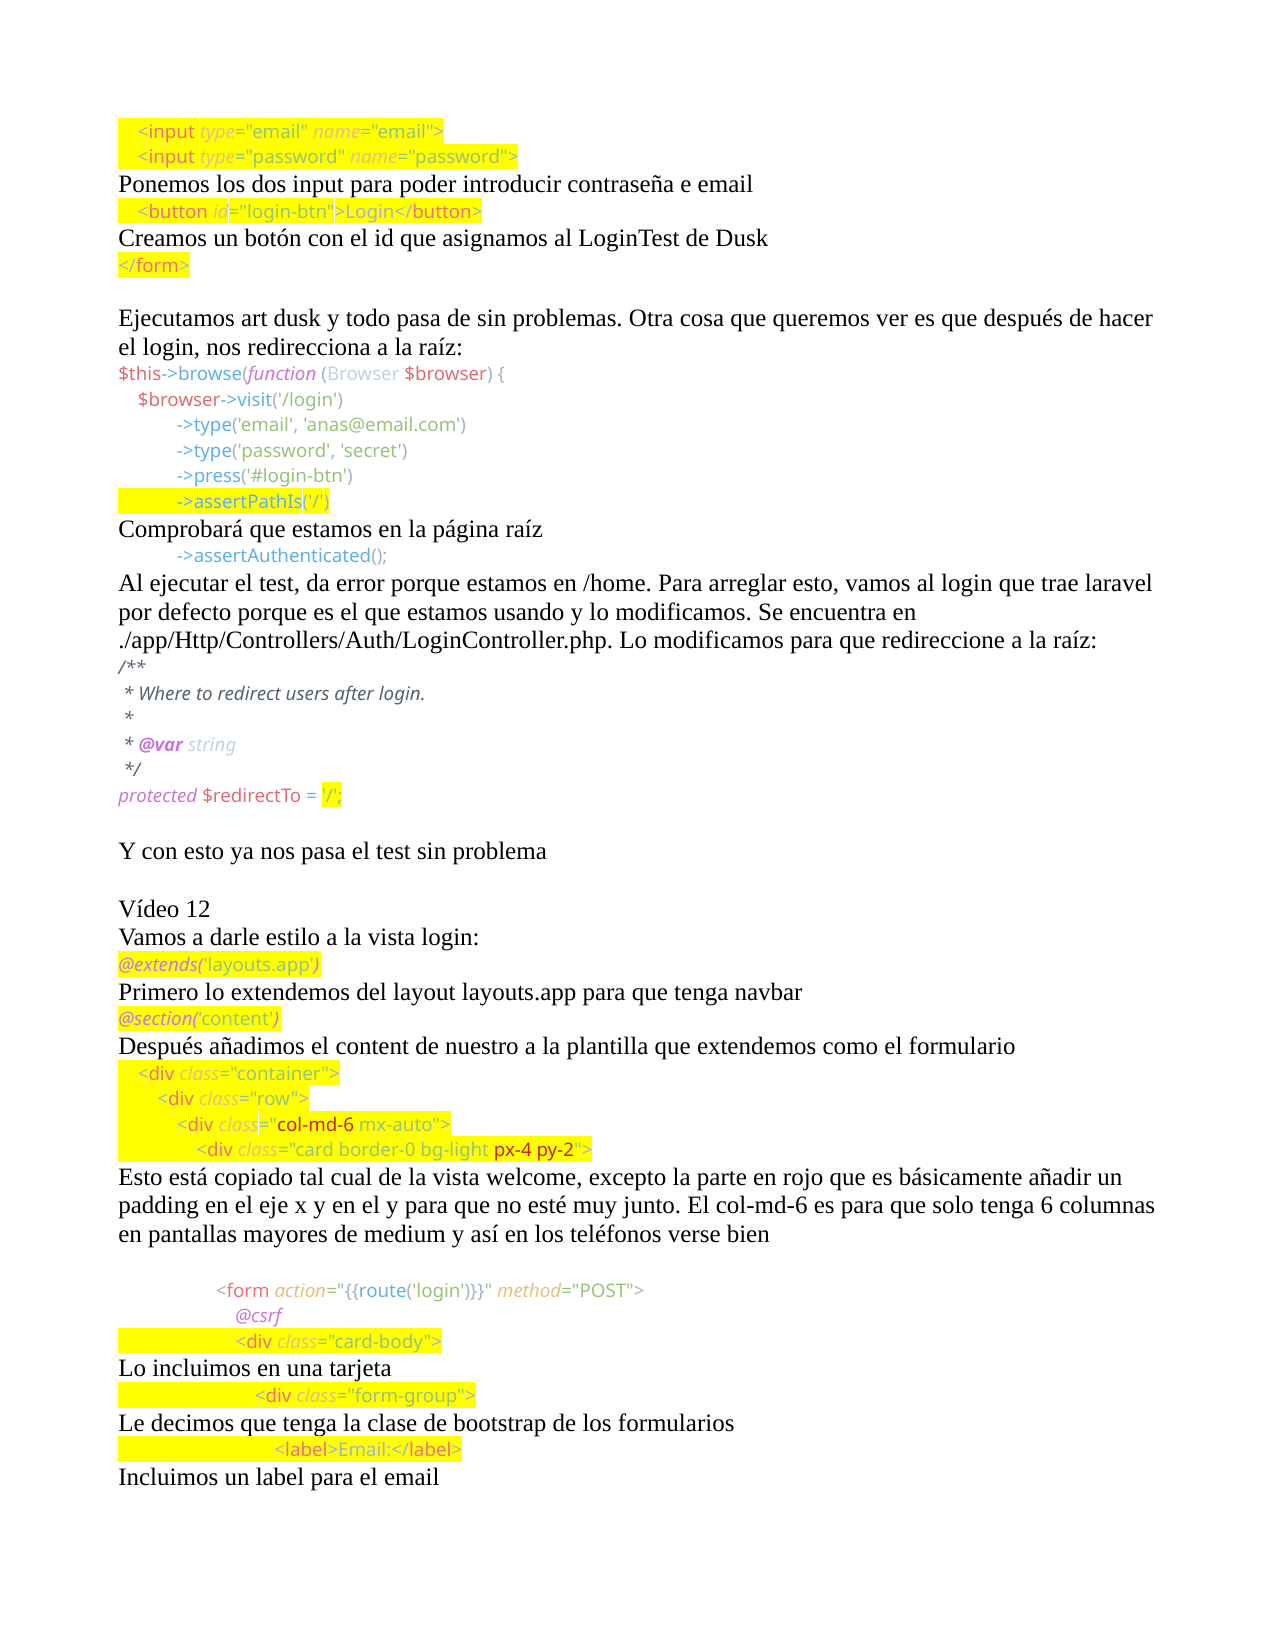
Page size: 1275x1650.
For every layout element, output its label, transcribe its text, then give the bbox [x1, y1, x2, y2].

text <input type="email" name="email"> <input type="password" name="password"> Ponemos los dos input para poder introducir contraseña e email [118, 118, 1157, 198]
text <div class="container"> <div class="row"> <div class="col-md-6 mx-auto"> <div class="card border-0 bg-light px-4 py-2"> [118, 1060, 1157, 1162]
text Vamos a darle estilo a la vista login: [118, 922, 1157, 951]
text <label>Email:</label> Incluimos un label para el email [118, 1436, 1157, 1491]
text Al ejecutar el test, da error porque estamos en /home. Para arreglar esto, vamos al login que trae laravel por defecto porque es el que estamos usando y lo modificamos. Se encuentra en ./app/Http/Controllers/Auth/LoginController.php. Lo modificamos para que redireccione a la raíz: [118, 568, 1157, 654]
text @extends('layouts.app') Primero lo extendemos del layout layouts.app para que tenga navbar @section('content') Después añadimos el content de nuestro a la plantilla que extendemos como el formulario [118, 951, 1157, 1060]
text Y con esto ya nos pasa el test sin problema [118, 836, 1157, 865]
text /** * Where to redirect users after login. * * @var string */ protected $redirectTo = '/'; [118, 654, 1157, 836]
text Ejecutamos art dusk y todo pasa de sin problemas. Otra cosa que queremos ver es que después de hacer el login, nos redirecciona a la raíz: [118, 303, 1157, 361]
text Esto está copiado tal cual de la vista welcome, excepto la parte en rojo que es básicamente añadir un padding en el eje x y en el y para que no esté muy junto. El col-md-6 es para que solo tenga 6 columnas en pantallas mayores de medium y así en los teléfonos verse bien [118, 1162, 1157, 1277]
text $this->browse(function (Browser $browser) { $browser->visit('/login') ->type('email', 'anas@email.com') ->type('password', 'secret') ->press('#login-btn') ->assertPathIs('/') [118, 361, 1157, 514]
text <form action="{{route('login')}}" method="POST"> @csrf <div class="card-body"> Lo incluimos en una tarjeta [118, 1277, 1157, 1382]
text <div class="form-group"> Le decimos que tenga la clase de bootstrap de los formularios [118, 1382, 1157, 1436]
text Comprobará que estamos en la página raíz ->assertAuthenticated(); [118, 514, 1157, 568]
text </form> [118, 252, 1157, 278]
text Vídeo 12 [118, 894, 1157, 922]
text <button id="login-btn">Login</button> Creamos un botón con el id que asignamos al LoginTest de Dusk [118, 198, 1157, 252]
